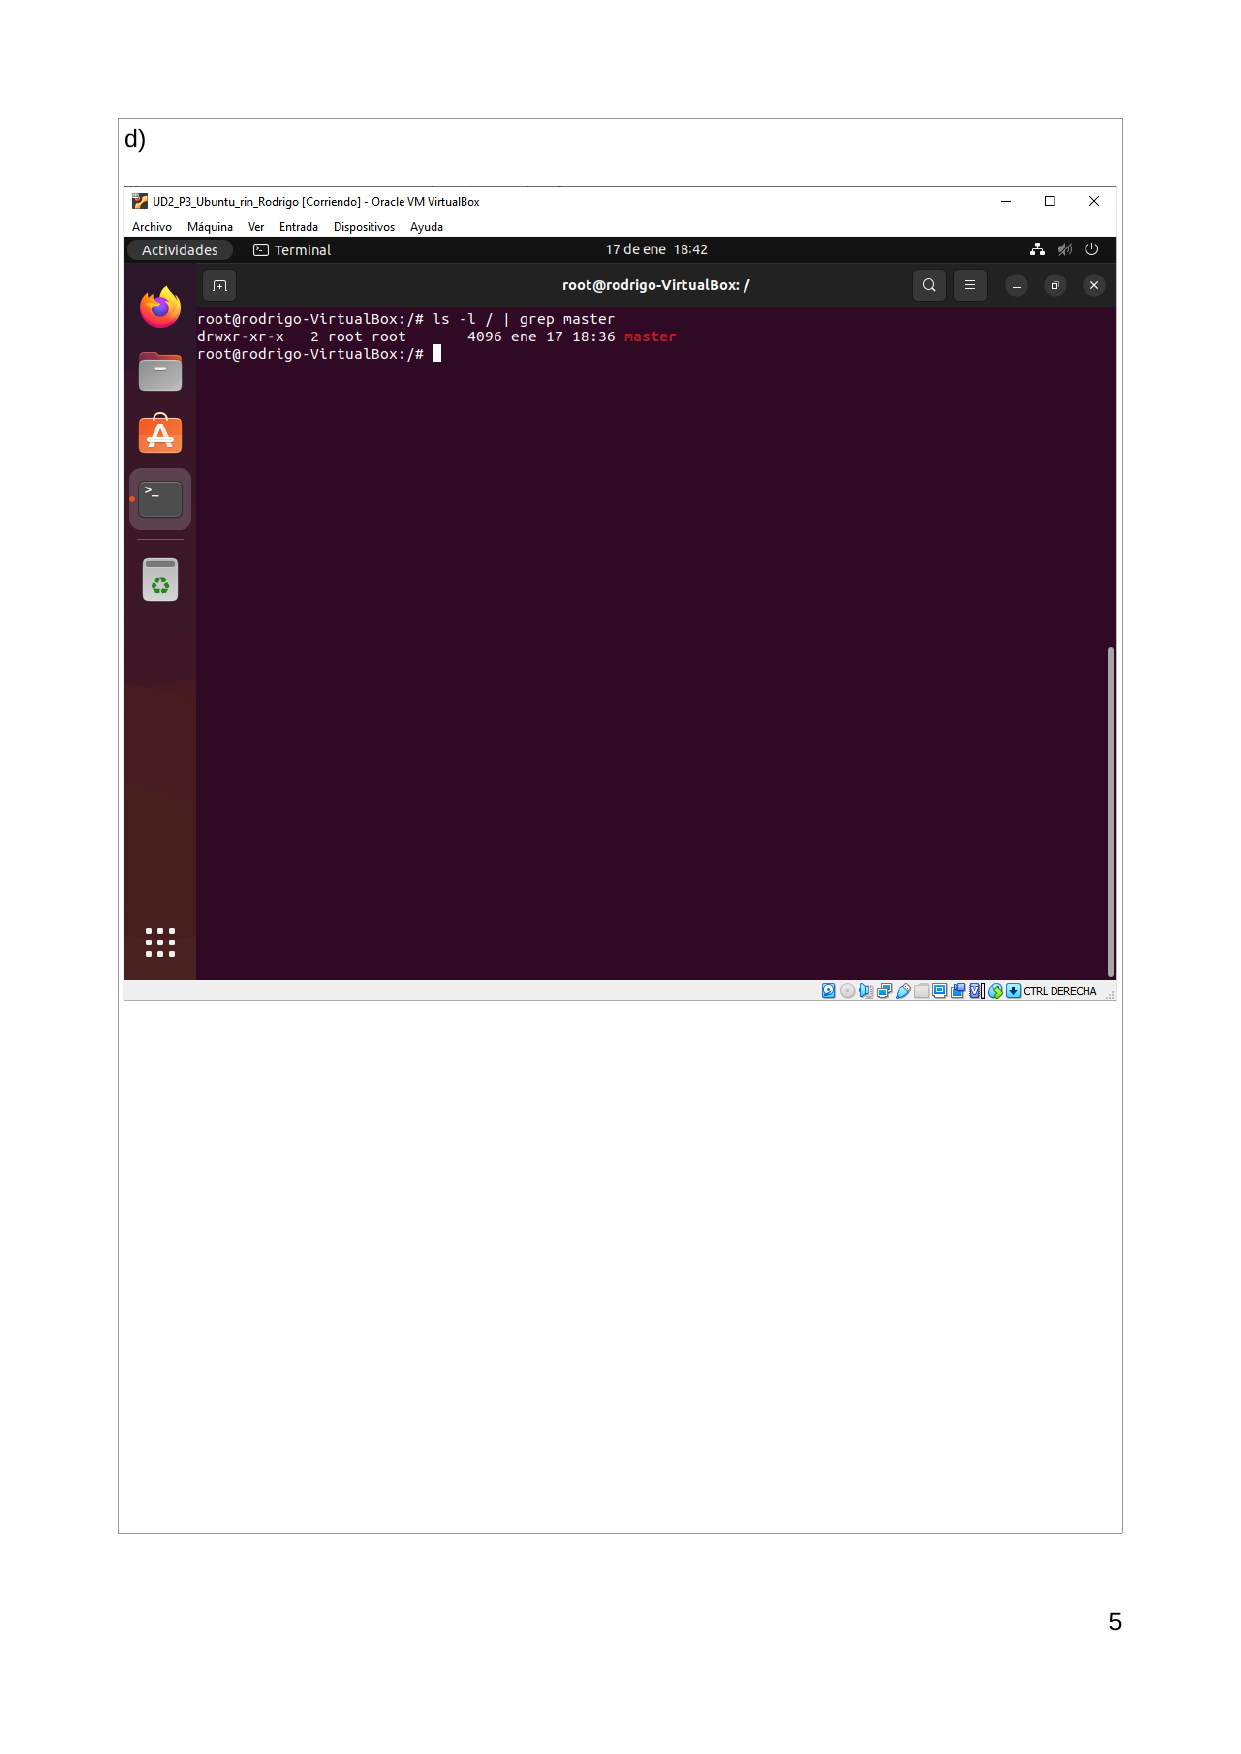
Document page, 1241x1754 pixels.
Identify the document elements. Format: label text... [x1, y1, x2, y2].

picture [123, 186, 1117, 1001]
table_cell d) [119, 119, 1122, 1532]
